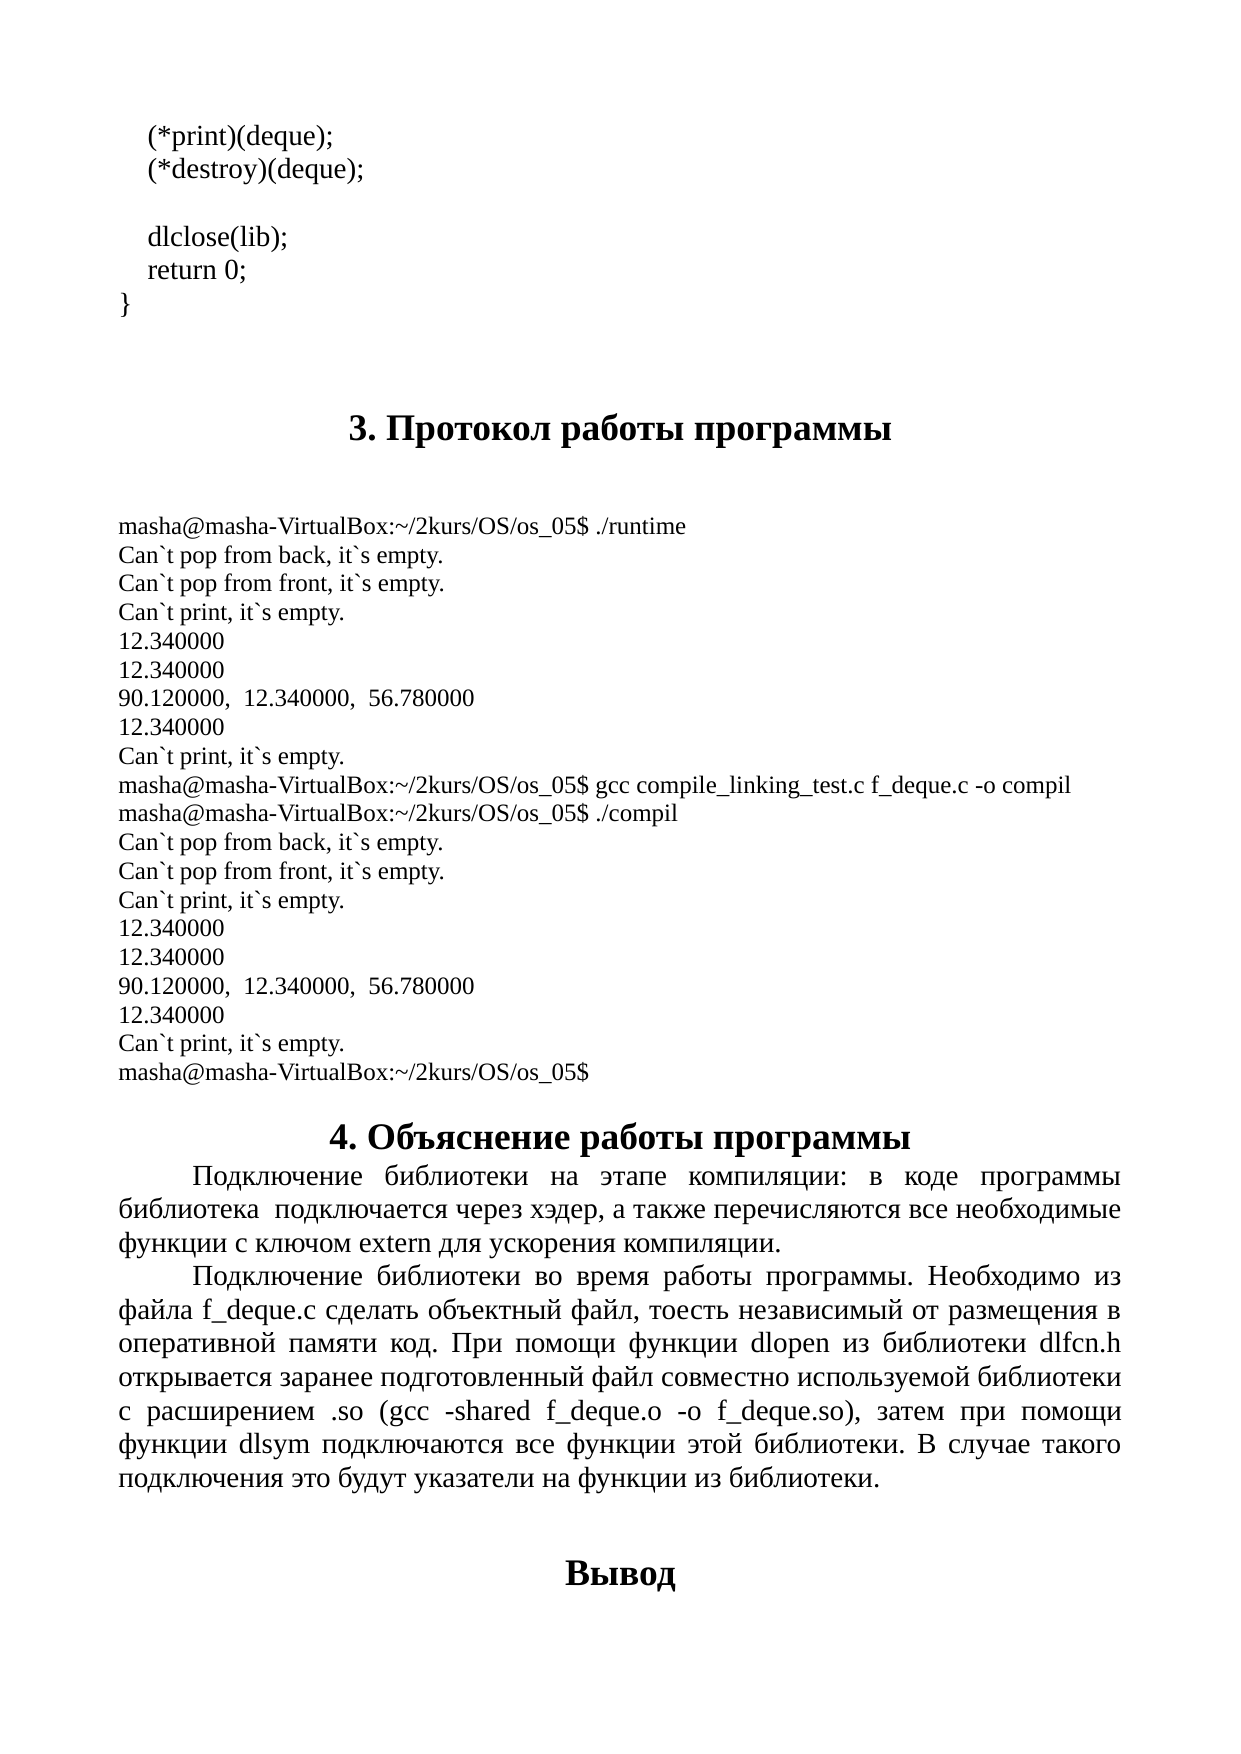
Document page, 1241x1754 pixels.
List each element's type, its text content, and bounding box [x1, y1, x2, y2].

text Can`t pop from front, it`s empty. [118, 568, 1122, 597]
text Can`t print, it`s empty. [118, 885, 1122, 913]
text 90.120000, 12.340000, 56.780000 [118, 971, 1122, 1000]
text 12.340000 [118, 942, 1122, 971]
text Can`t print, it`s empty. [118, 597, 1122, 626]
text Can`t pop from back, it`s empty. [118, 540, 1122, 568]
text 12.340000 [118, 913, 1122, 942]
text Вывод [118, 1551, 1122, 1594]
text dlclose(lib); [118, 219, 1122, 252]
text Подключение библиотеки на этапе компиляции: в коде программы библиотека подключается через хэдер, а также перечисляются все необходимые функции с ключом extern для ускорения компиляции. [118, 1158, 1122, 1258]
text Can`t pop from back, it`s empty. [118, 827, 1122, 856]
text masha@masha-VirtualBox:~/2kurs/OS/os_05$ ./runtime [118, 511, 1122, 540]
text Can`t pop from front, it`s empty. [118, 856, 1122, 885]
text (*print)(deque); [118, 118, 1122, 152]
text 90.120000, 12.340000, 56.780000 [118, 683, 1122, 712]
text Can`t print, it`s empty. [118, 741, 1122, 770]
text 3. Протокол работы программы [118, 406, 1122, 449]
text masha@masha-VirtualBox:~/2kurs/OS/os_05$ ./compil [118, 798, 1122, 827]
text masha@masha-VirtualBox:~/2kurs/OS/os_05$ gcc compile_linking_test.c f_deque.c -o compil [118, 770, 1122, 798]
text Подключение библиотеки во время работы программы. Необходимо из файла f_deque.c сделать объектный файл, тоесть независимый от размещения в оперативной памяти код. При помощи функции dlopen из библиотеки dlfcn.h открывается заранее подготовленный файл совместно используемой библиотеки с расширением .so (gcc -shared f_deque.o -o f_deque.so), затем при помощи функции dlsym подключаются все функции этой библиотеки. В случае такого подключения это будут указатели на функции из библиотеки. [118, 1258, 1122, 1493]
text 4. Объяснение работы программы [118, 1115, 1122, 1158]
text return 0; [118, 252, 1122, 286]
text 12.340000 [118, 1000, 1122, 1028]
text 12.340000 [118, 655, 1122, 683]
text 12.340000 [118, 626, 1122, 655]
text } [118, 286, 1122, 319]
text Can`t print, it`s empty. [118, 1028, 1122, 1057]
text masha@masha-VirtualBox:~/2kurs/OS/os_05$ [118, 1057, 1122, 1086]
text 12.340000 [118, 712, 1122, 741]
text (*destroy)(deque); [118, 152, 1122, 185]
